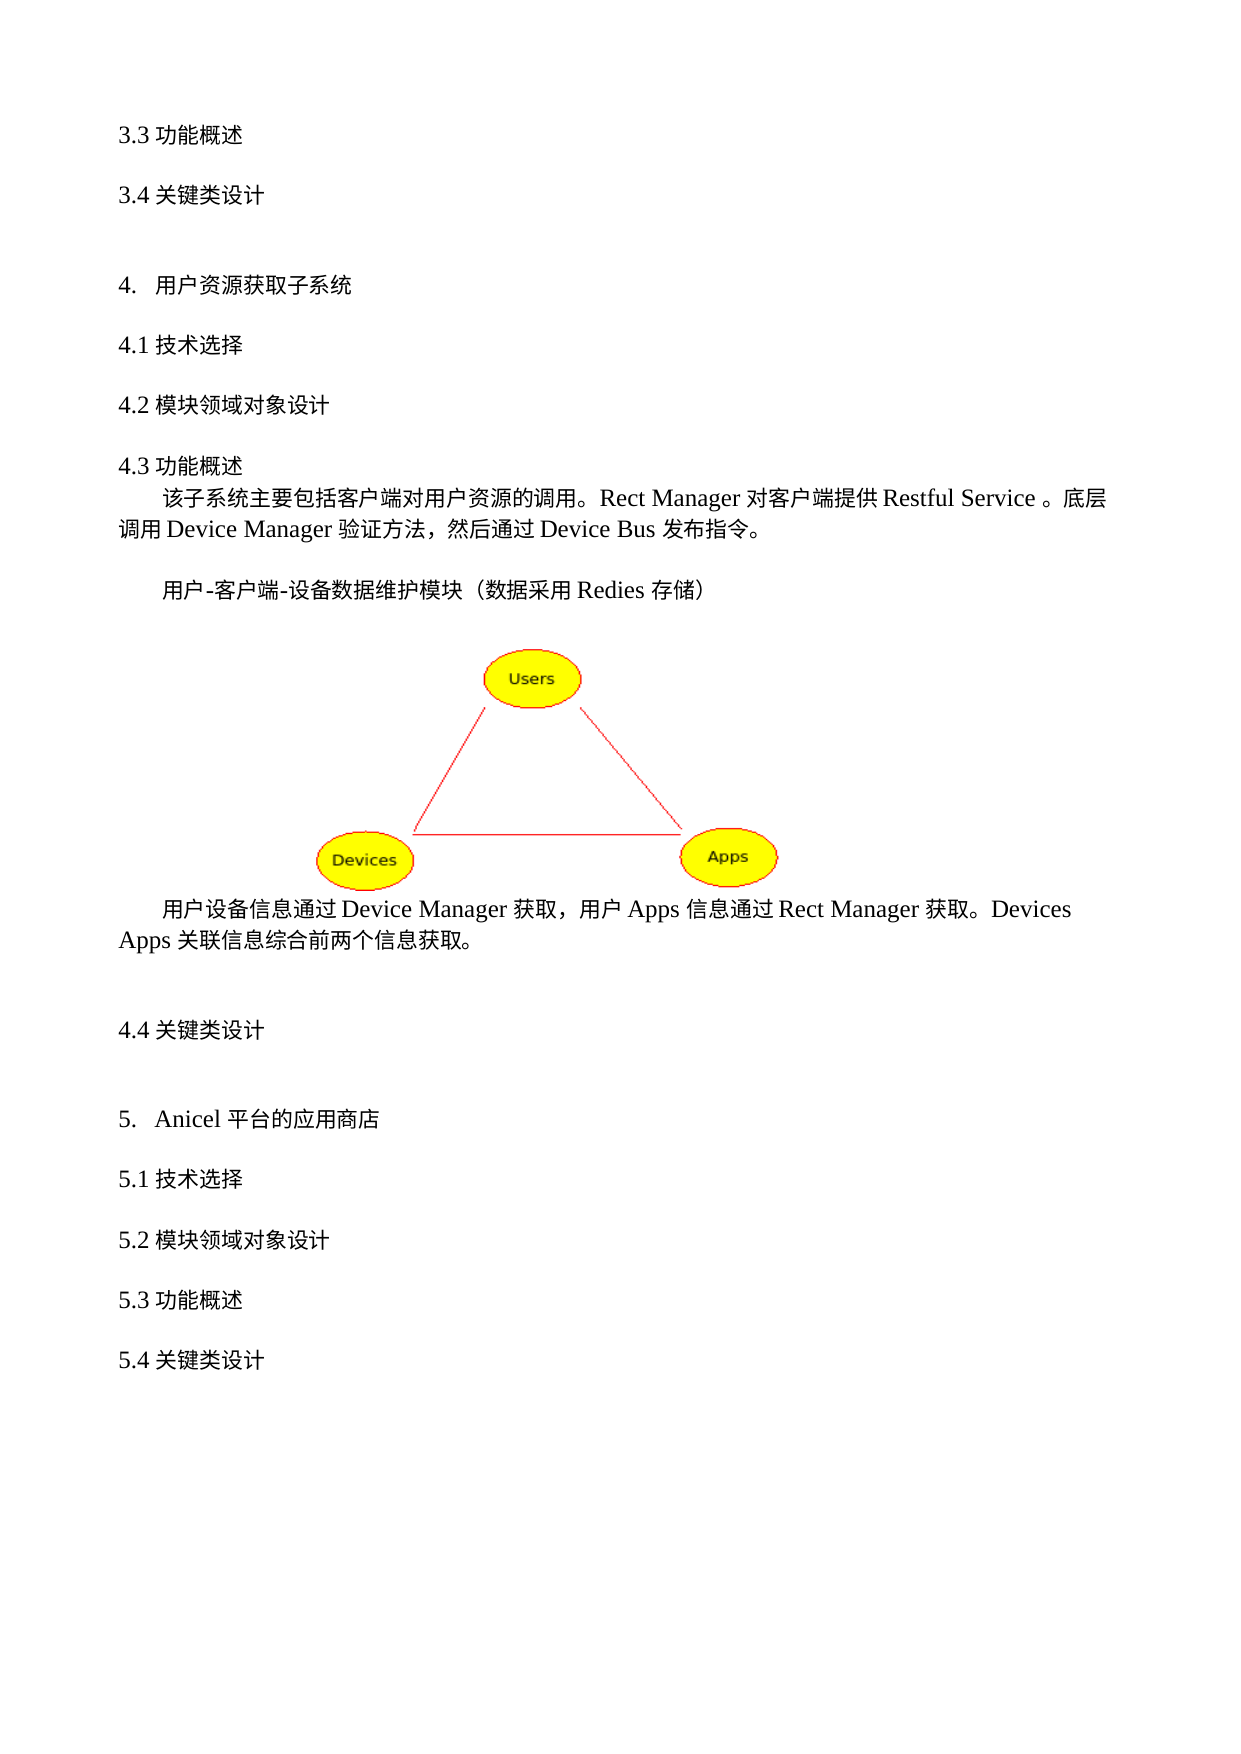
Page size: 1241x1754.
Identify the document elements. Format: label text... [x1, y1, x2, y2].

text 4.3 功能概述 [118, 449, 1122, 481]
text 4.4 关键类设计 [118, 1013, 1122, 1044]
text 5.2 模块领域对象设计 [118, 1223, 1122, 1254]
text 5. Anicel 平台的应用商店 [118, 1102, 1122, 1133]
text 3.4 关键类设计 [118, 178, 1122, 210]
text 4. 用户资源获取子系统 [118, 268, 1122, 299]
text 4.1 技术选择 [118, 328, 1122, 360]
text 用户设备信息通过Device Manager 获取，用户Apps 信息通过Rect Manager 获取。Devices Apps 关联信息综合前两个信息获取。 [118, 892, 1122, 955]
text 5.3 功能概述 [118, 1283, 1122, 1315]
text 该子系统主要包括客户端对用户资源的调用。Rect Manager 对客户端提供Restful Service 。底层调用Device Manager 验证方法，然后通过Device Bus 发布指令。 [118, 481, 1122, 573]
text 4.2 模块领域对象设计 [118, 388, 1122, 420]
text 5.4 关键类设计 [118, 1343, 1122, 1375]
text 5.1 技术选择 [118, 1162, 1122, 1194]
text 用户-客户端-设备数据维护模块（数据采用Redies 存储） [118, 573, 1122, 604]
picture [315, 648, 779, 891]
text 3.3 功能概述 [118, 118, 1122, 150]
